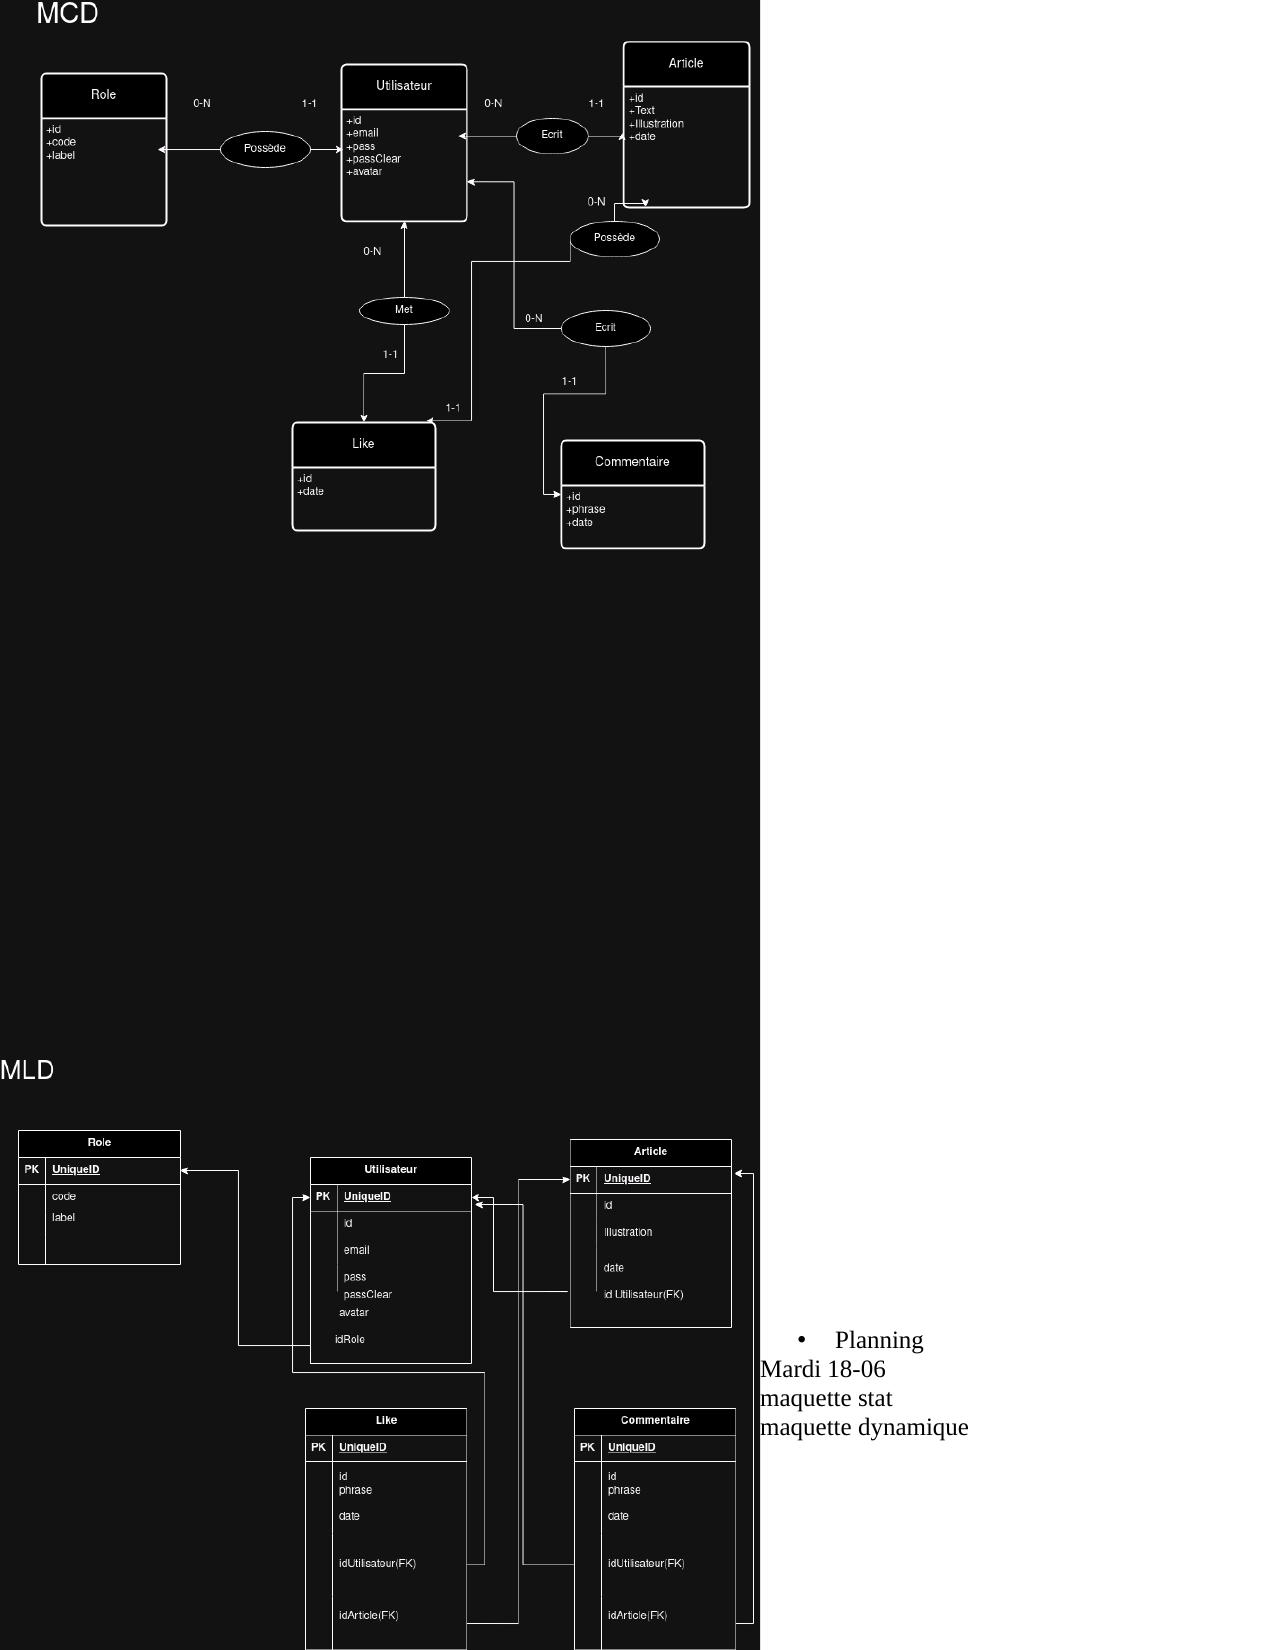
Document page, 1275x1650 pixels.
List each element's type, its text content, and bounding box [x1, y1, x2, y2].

list Planning [761, 1326, 1157, 1354]
text Mardi 18-06 [761, 1354, 1157, 1383]
text maquette stat [761, 1383, 1157, 1412]
picture [0, 0, 761, 1650]
text maquette dynamique [761, 1412, 1157, 1441]
